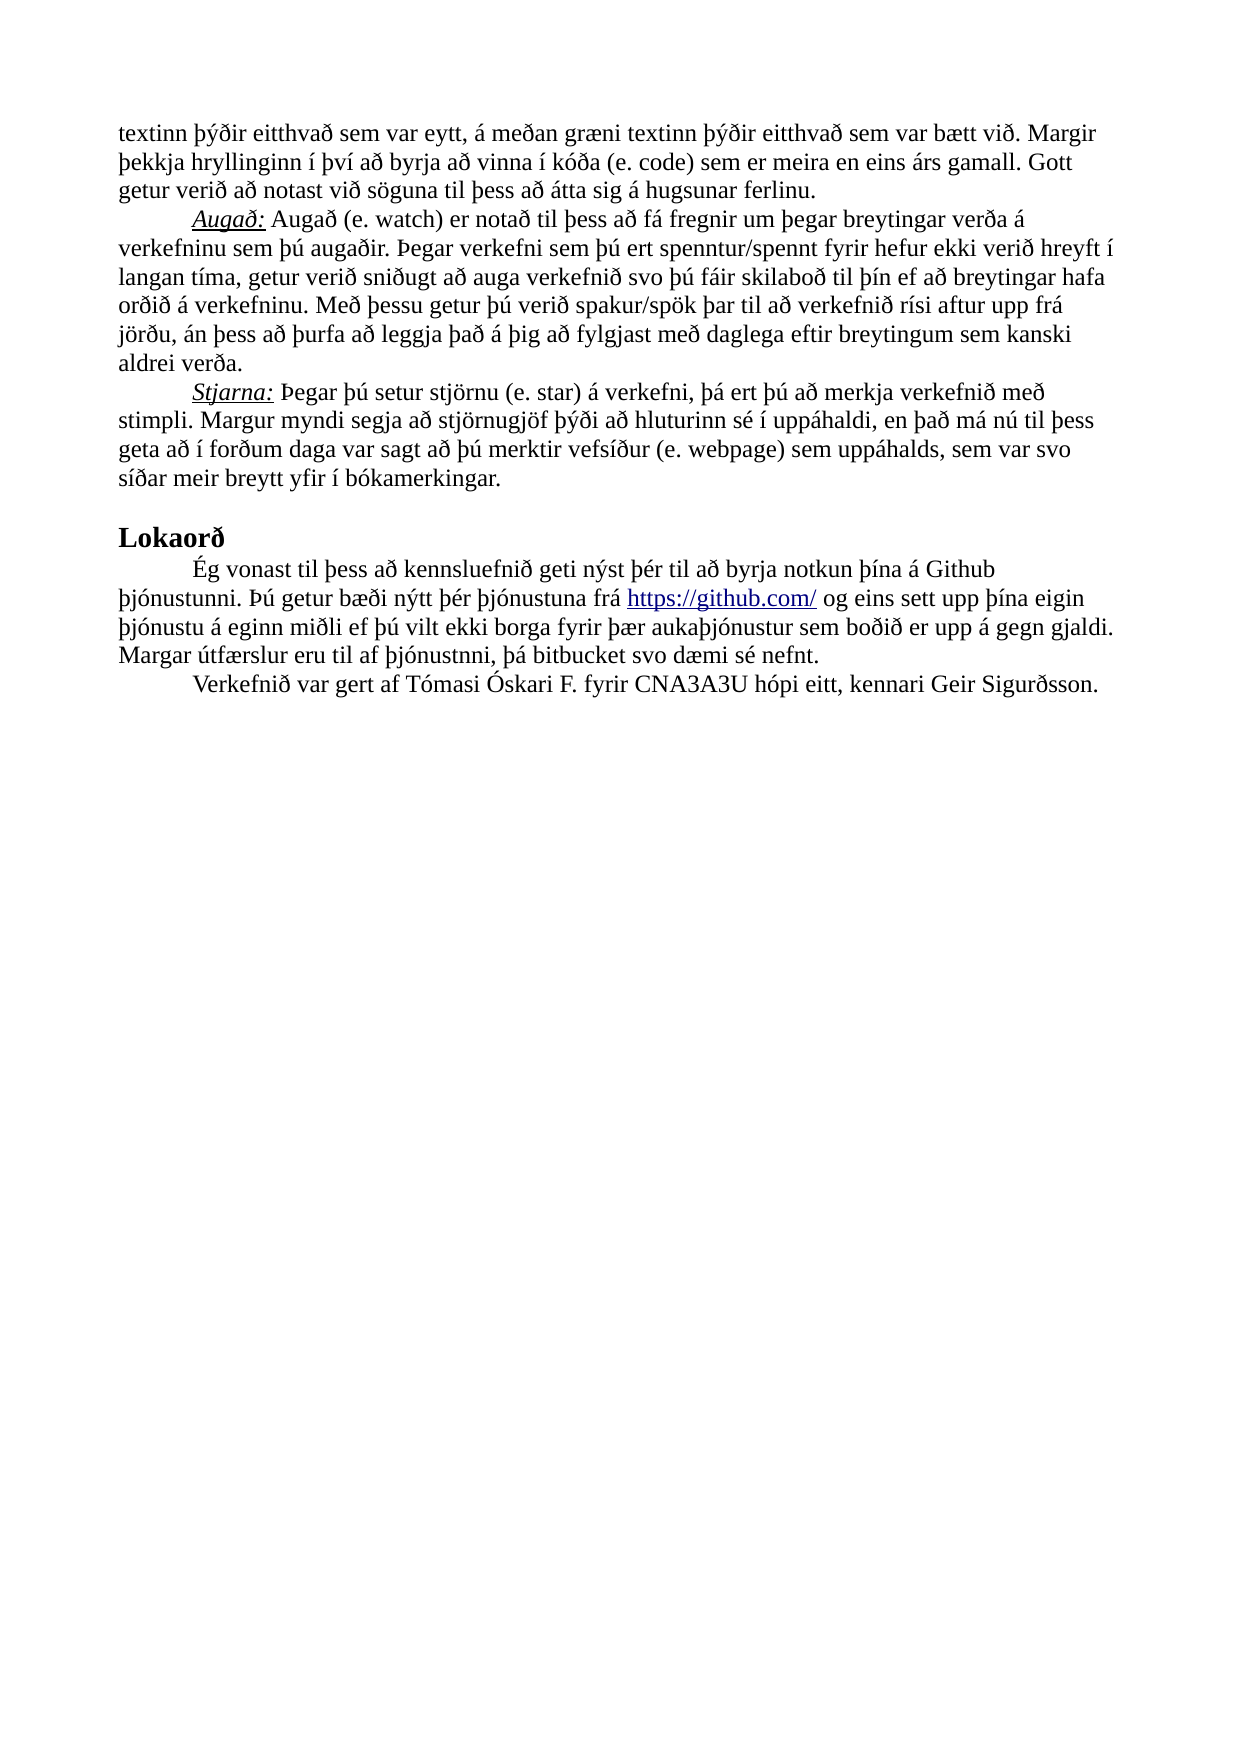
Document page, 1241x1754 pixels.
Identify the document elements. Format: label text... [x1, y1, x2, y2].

text Augað: Augað (e. watch) er notað til þess að fá fregnir um þegar breytingar verða á verkefninu sem þú augaðir. Þegar verkefni sem þú ert spenntur/spennt fyrir hefur ekki verið hreyft í langan tíma, getur verið sniðugt að auga verkefnið svo þú fáir skilaboð til þín ef að breytingar hafa orðið á verkefninu. Með þessu getur þú verið spakur/spök þar til að verkefnið rísi aftur upp frá jörðu, án þess að þurfa að leggja það á þig að fylgjast með daglega eftir breytingum sem kanski aldrei verða. [118, 204, 1122, 377]
text Stjarna: Þegar þú setur stjörnu (e. star) á verkefni, þá ert þú að merkja verkefnið með stimpli. Margur myndi segja að stjörnugjöf þýði að hluturinn sé í uppáhaldi, en það má nú til þess geta að í forðum daga var sagt að þú merktir vefsíður (e. webpage) sem uppáhalds, sem var svo síðar meir breytt yfir í bókamerkingar. [118, 377, 1122, 492]
text Verkefnið var gert af Tómasi Óskari F. fyrir CNA3A3U hópi eitt, kennari Geir Sigurðsson. [118, 669, 1122, 698]
text Lokaorð [118, 521, 1122, 554]
text textinn þýðir eitthvað sem var eytt, á meðan græni textinn þýðir eitthvað sem var bætt við. Margir þekkja hryllinginn í því að byrja að vinna í kóða (e. code) sem er meira en eins árs gamall. Gott getur verið að notast við söguna til þess að átta sig á hugsunar ferlinu. [118, 118, 1122, 204]
text Ég vonast til þess að kennsluefnið geti nýst þér til að byrja notkun þína á Github þjónustunni. Þú getur bæði nýtt þér þjónustuna frá https://github.com/ og eins sett upp þína eigin þjónustu á eginn miðli ef þú vilt ekki borga fyrir þær aukaþjónustur sem boðið er upp á gegn gjaldi. Margar útfærslur eru til af þjónustnni, þá bitbucket svo dæmi sé nefnt. [118, 554, 1122, 669]
